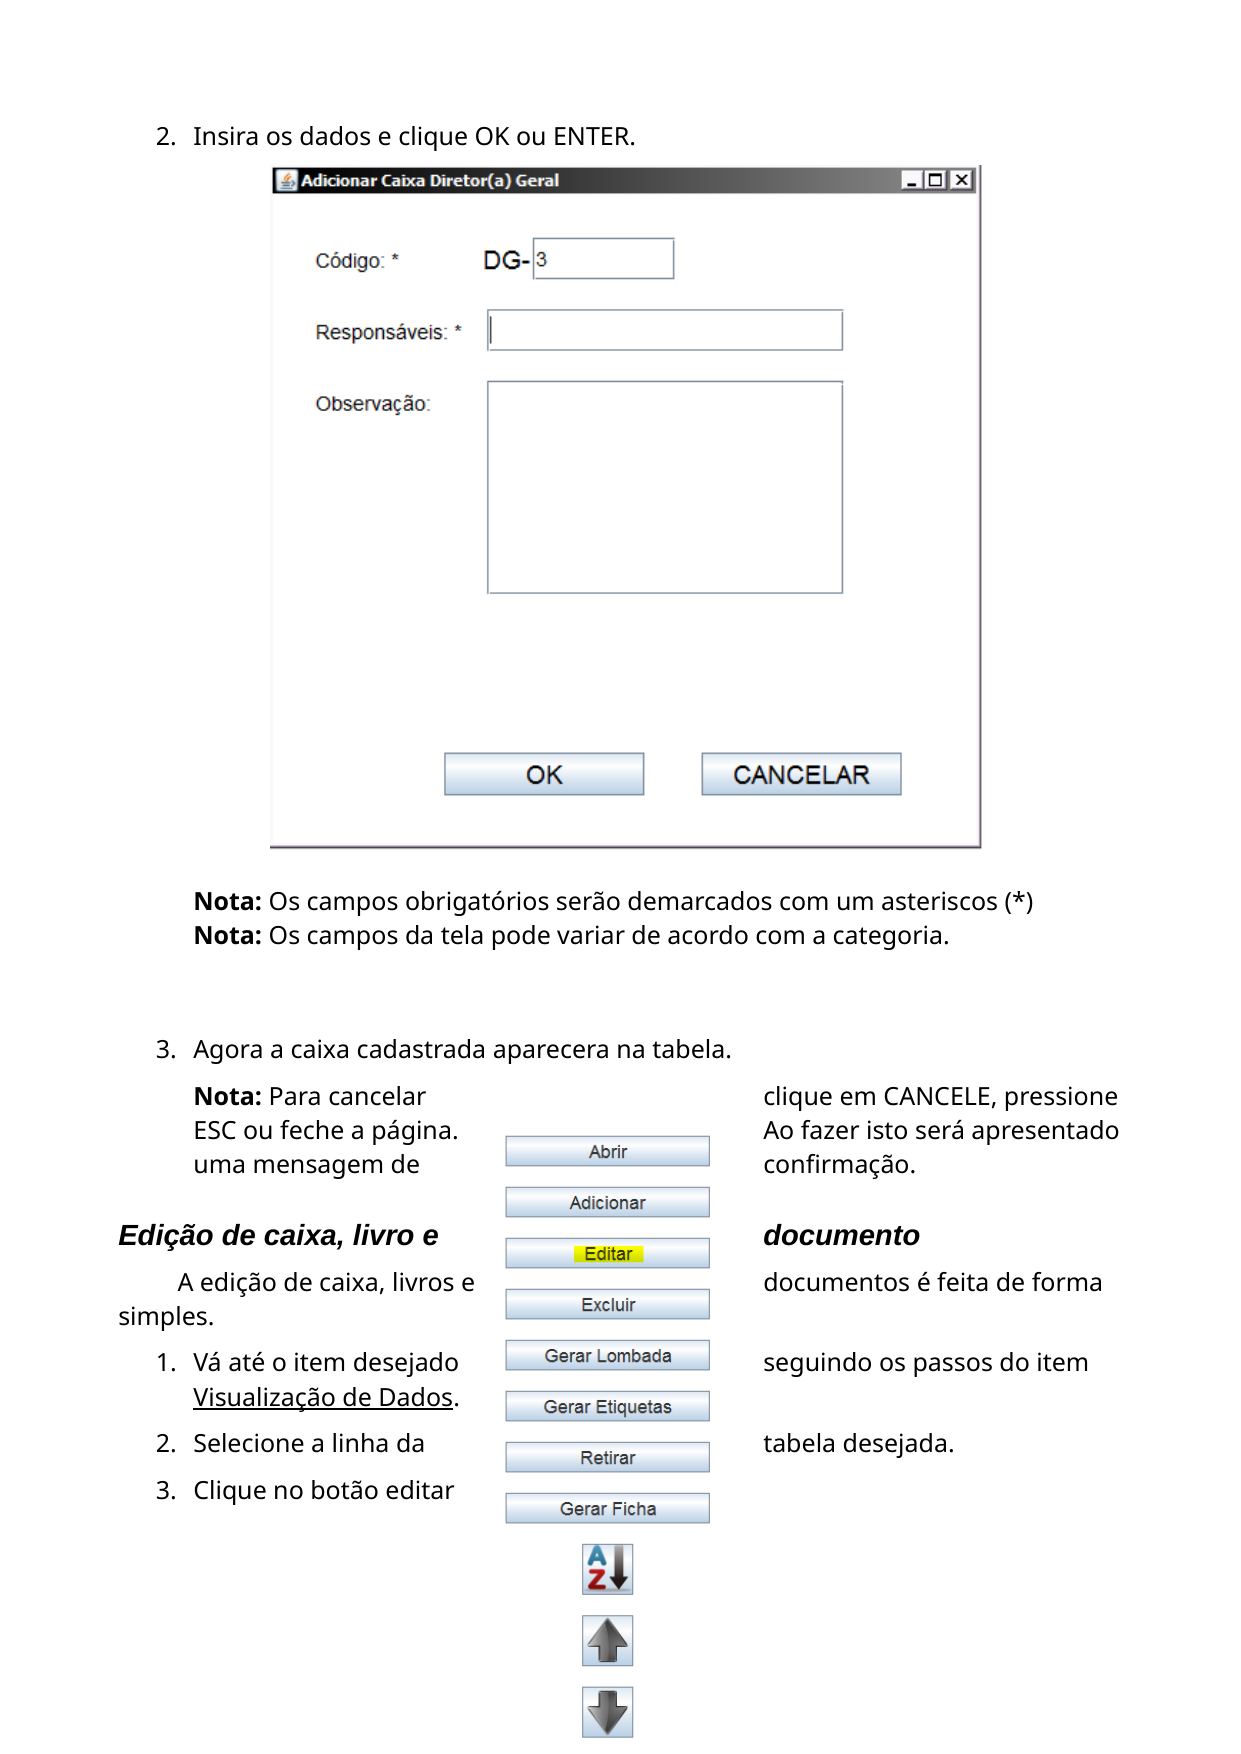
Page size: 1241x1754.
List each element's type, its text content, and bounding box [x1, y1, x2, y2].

list Clique no botão editar [156, 1472, 477, 1506]
picture [477, 1098, 764, 1754]
list tabela desejada. [764, 1426, 1122, 1460]
subtitle Edição de caixa, livro e [118, 1218, 477, 1252]
list Vá até o item desejado seguindo os passos do item Visualização de Dados. [156, 1345, 477, 1413]
text A edição de caixa, livros e documentos é feita de forma simples. [118, 1264, 477, 1333]
list [764, 1472, 1122, 1506]
list Agora a caixa cadastrada aparecera na tabela. [156, 1032, 1122, 1066]
subtitle documento [764, 1218, 1122, 1252]
list Insira os dados e clique OK ou ENTER. Nota: Os campos obrigatórios serão demarcados com um asteriscos (*) Nota: Os campos da tela pode variar de acordo com a categoria. [156, 118, 1122, 1020]
list Nota: Para cancelar clique em CANCELE, pressione ESC ou feche a página. Ao fazer isto será apresentado uma mensagem de confirmação. [156, 1079, 1122, 1181]
list Selecione a linha da [156, 1426, 477, 1460]
picture [270, 165, 982, 850]
list Vá até o item desejado seguindo os passos do item Visualização de Dados. [764, 1345, 1122, 1413]
text A edição de caixa, livros e documentos é feita de forma simples. [764, 1264, 1122, 1333]
